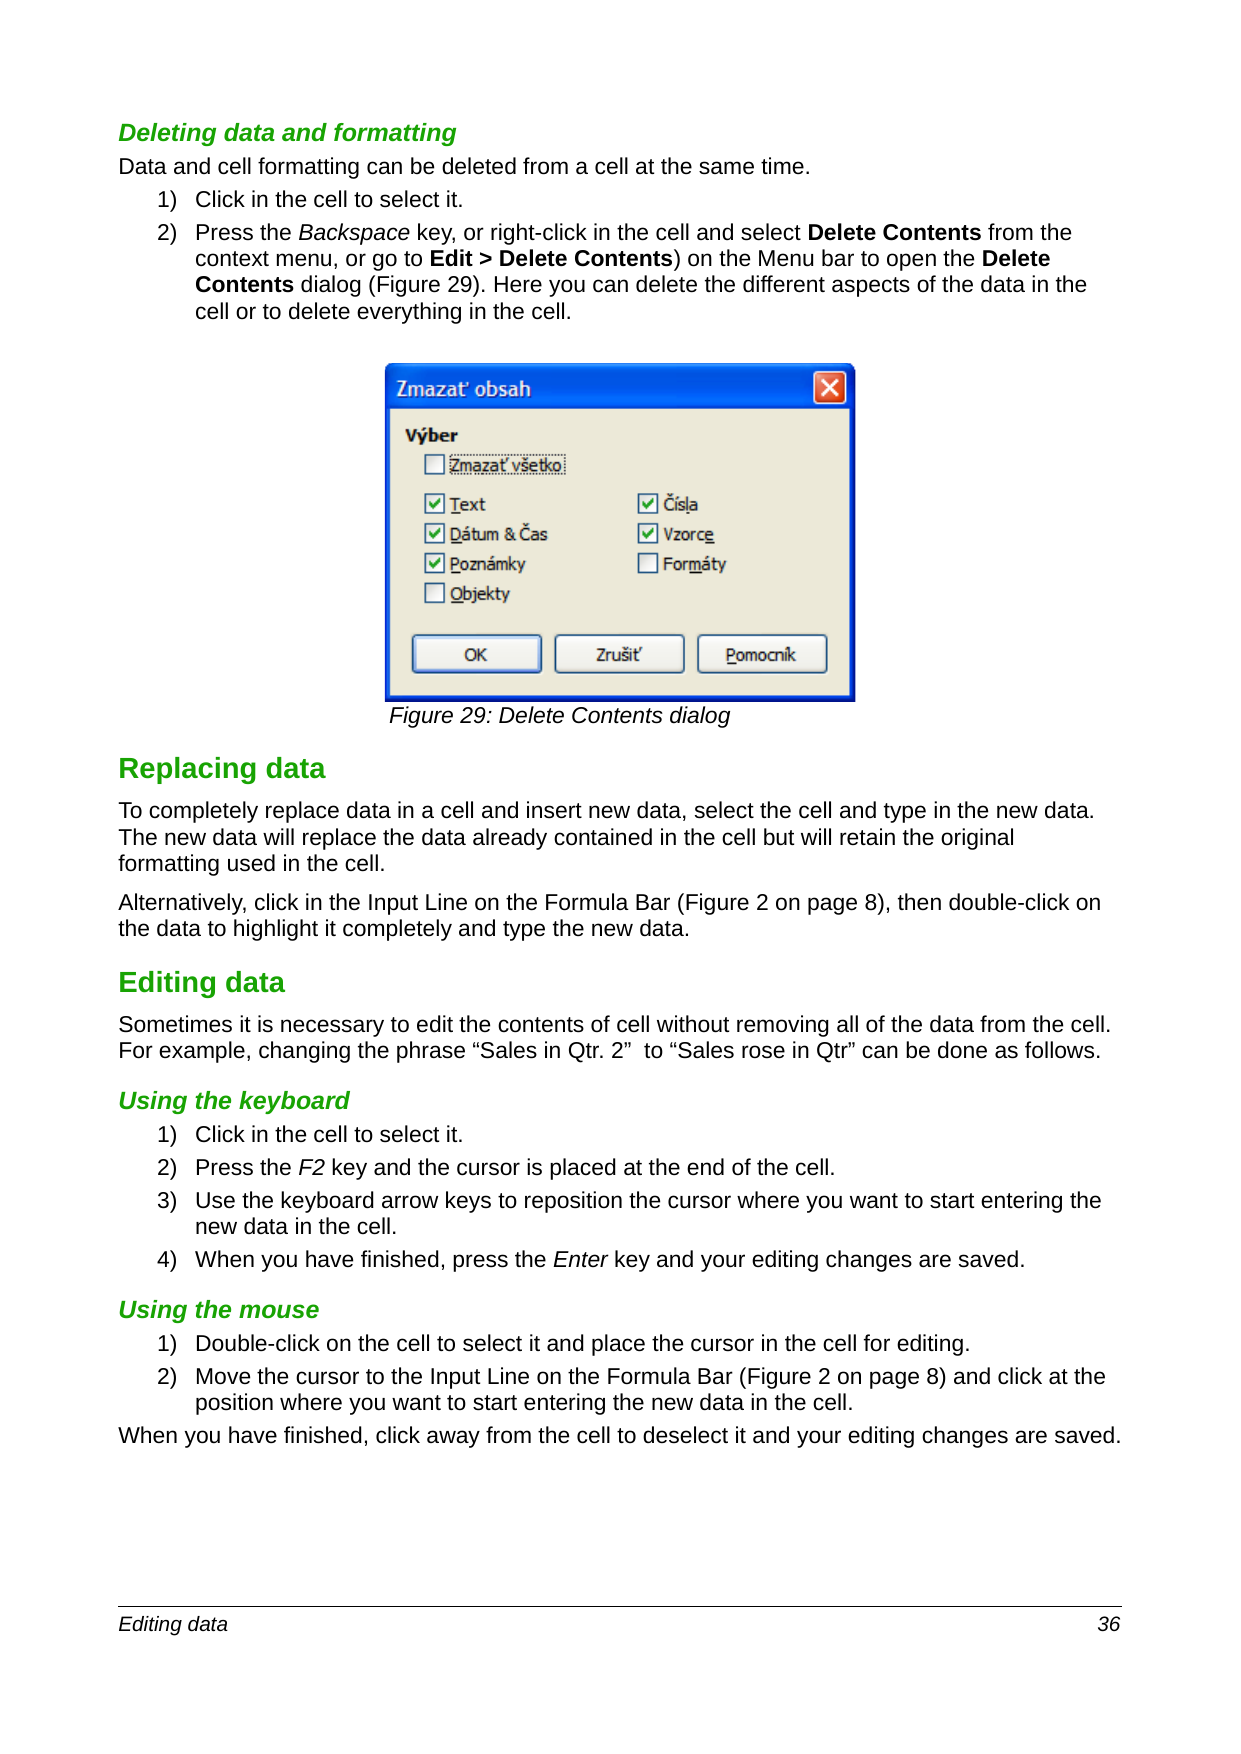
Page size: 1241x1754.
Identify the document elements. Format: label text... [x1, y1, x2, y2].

subtitle Using the keyboard [118, 1086, 1122, 1115]
text Alternatively, click in the Input Line on the Formula Bar (Figure 2 on page 8), then double-click on the data to highlight it completely and type the new data. [118, 889, 1122, 942]
subtitle Deleting data and formatting [118, 118, 1122, 147]
subtitle Using the mouse [118, 1295, 1122, 1324]
subtitle Editing data [118, 964, 1122, 998]
list Press the F2 key and the cursor is placed at the end of the cell. [177, 1154, 1122, 1180]
list Press the Backspace key, or right-click in the cell and select Delete Contents from the context menu, or go to Edit > Delete Contents) on the Menu bar to open the Delete Contents dialog (Figure 29). Here you can delete the different aspects of the data in the cell or to delete everything in the cell. [177, 219, 1122, 324]
subtitle Replacing data [118, 751, 1122, 785]
list Click in the cell to select it. [177, 1121, 1122, 1148]
list Click in the cell to select it. [177, 186, 1122, 212]
picture [384, 363, 856, 702]
text When you have finished, click away from the cell to deselect it and your editing changes are saved. [118, 1422, 1122, 1448]
text To completely replace data in a cell and insert new data, select the cell and type in the new data. The new data will replace the data already contained in the cell but will retain the original formatting used in the cell. [118, 797, 1122, 876]
list Data and cell formatting can be deleted from a cell at the same time. [118, 153, 1122, 180]
list When you have finished, press the Enter key and your editing changes are saved. [177, 1246, 1122, 1272]
list Double-click on the cell to select it and place the cursor in the cell for editing. [177, 1330, 1122, 1357]
text Sometimes it is necessary to edit the contents of cell without removing all of the data from the cell. For example, changing the phrase “Sales in Qtr. 2” to “Sales rose in Qtr” can be done as follows. [118, 1011, 1122, 1063]
text Figure 29: Delete Contents dialog [389, 702, 851, 728]
list Move the cursor to the Input Line on the Formula Bar (Figure 2 on page 8) and click at the position where you want to start entering the new data in the cell. [177, 1363, 1122, 1416]
list Use the keyboard arrow keys to reposition the cursor where you want to start entering the new data in the cell. [177, 1187, 1122, 1239]
